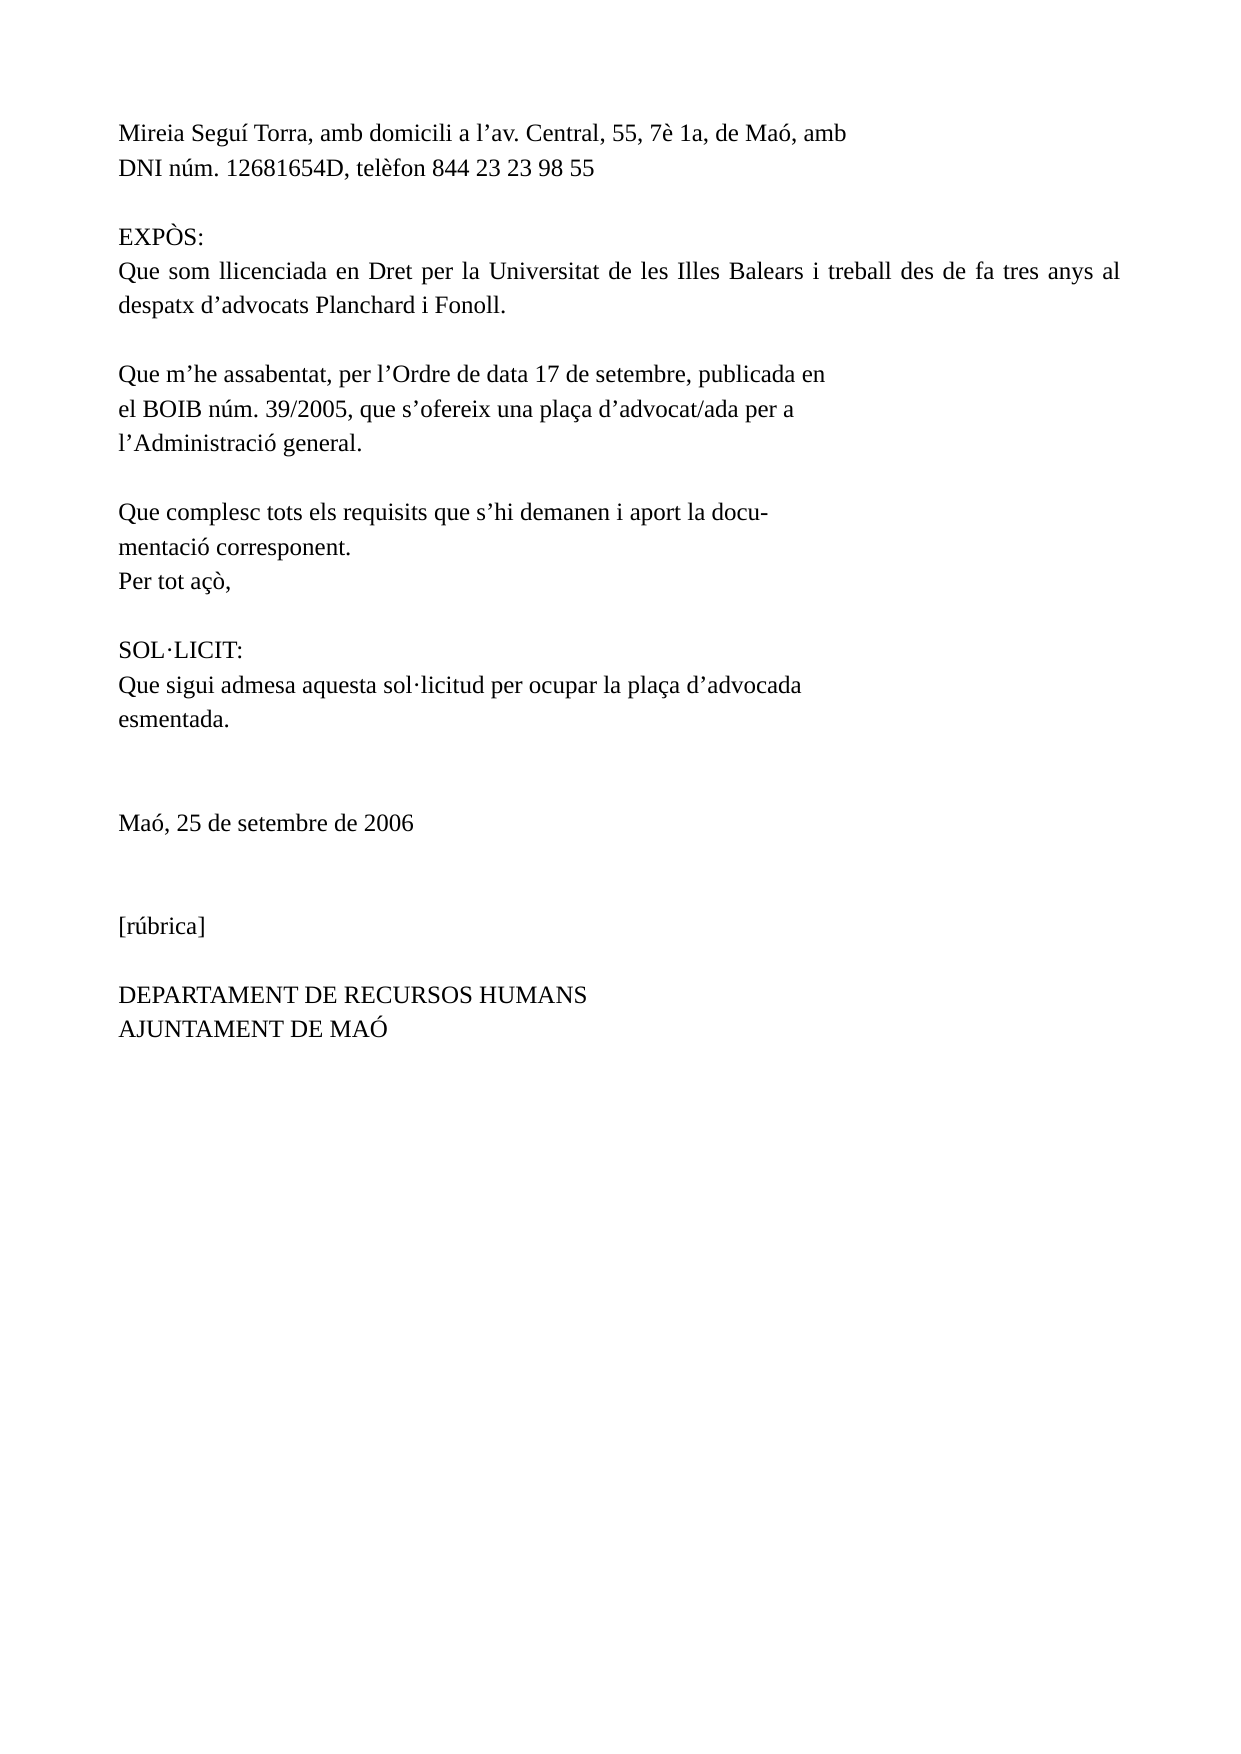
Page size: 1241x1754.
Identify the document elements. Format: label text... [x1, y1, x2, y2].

text Que m’he assabentat, per l’Ordre de data 17 de setembre, publicada en [118, 359, 1122, 388]
text AJUNTAMENT DE MAÓ [118, 1014, 1122, 1043]
text DNI núm. 12681654D, telèfon 844 23 23 98 55 [118, 153, 1122, 181]
text Que sigui admesa aquesta sol·licitud per ocupar la plaça d’advocada [118, 670, 1122, 698]
text esmentada. [118, 704, 1122, 733]
text DEPARTAMENT DE RECURSOS HUMANS [118, 980, 1122, 1009]
text l’Administració general. [118, 428, 1122, 457]
text Per tot açò, [118, 566, 1122, 595]
text [rúbrica] [118, 911, 1122, 940]
text Maó, 25 de setembre de 2006 [118, 808, 1122, 836]
text Que complesc tots els requisits que s’hi demanen i aport la docu- [118, 497, 1122, 526]
text SOL·LICIT: [118, 635, 1122, 664]
text mentació corresponent. [118, 532, 1122, 561]
text el BOIB núm. 39/2005, que s’ofereix una plaça d’advocat/ada per a [118, 394, 1122, 423]
text EXPÒS: [118, 222, 1122, 250]
text Que som llicenciada en Dret per la Universitat de les Illes Balears i treball des de fa tres anys al despatx d’advocats Planchard i Fonoll. [118, 256, 1122, 319]
text Mireia Seguí Torra, amb domicili a l’av. Central, 55, 7è 1a, de Maó, amb [118, 118, 1122, 147]
